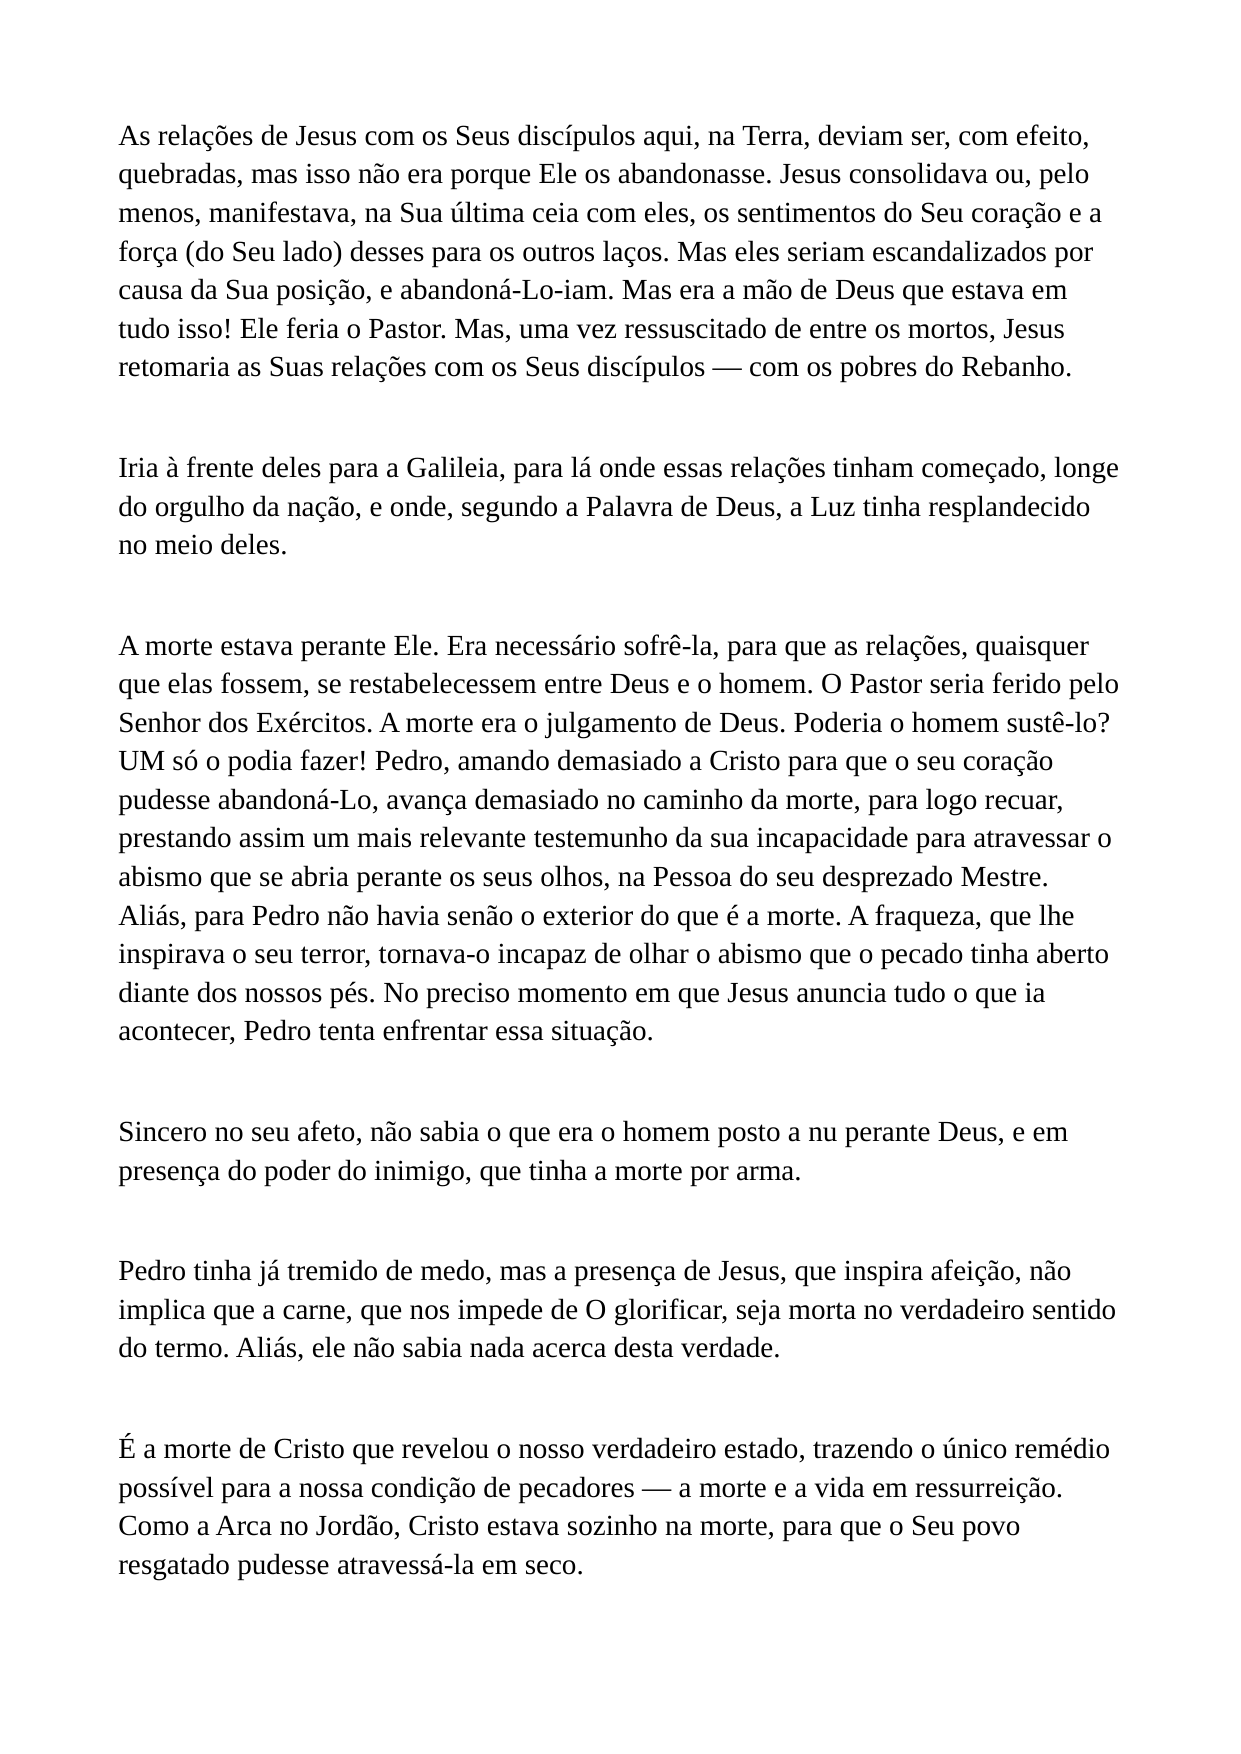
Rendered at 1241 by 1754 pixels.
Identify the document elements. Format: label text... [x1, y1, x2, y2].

text Sincero no seu afeto, não sabia o que era o homem posto a nu perante Deus, e em presença do poder do inimigo, que tinha a morte por arma. [118, 1114, 1122, 1186]
text Pedro tinha já tremido de medo, mas a presença de Jesus, que inspira afeição, não implica que a carne, que nos impede de O glorificar, seja morta no verdadeiro sentido do termo. Aliás, ele não sabia nada acerca desta verdade. [118, 1253, 1122, 1364]
text Iria à frente deles para a Galileia, para lá onde essas relações tinham começado, longe do orgulho da nação, e onde, segundo a Palavra de Deus, a Luz tinha resplandecido no meio deles. [118, 450, 1122, 561]
text As relações de Jesus com os Seus discípulos aqui, na Terra, deviam ser, com efeito, quebradas, mas isso não era porque Ele os abandonasse. Jesus consolidava ou, pelo menos, manifestava, na Sua última ceia com eles, os sentimentos do Seu coração e a força (do Seu lado) desses para os outros laços. Mas eles seriam escandalizados por causa da Sua posição, e abandoná-Lo-iam. Mas era a mão de Deus que estava em tudo isso! Ele feria o Pastor. Mas, uma vez ressuscitado de entre os mortos, Jesus retomaria as Suas relações com os Seus discípulos — com os pobres do Rebanho. [118, 118, 1122, 383]
text A morte estava perante Ele. Era necessário sofrê-la, para que as relações, quaisquer que elas fossem, se restabelecessem entre Deus e o homem. O Pastor seria ferido pelo Senhor dos Exércitos. A morte era o julgamento de Deus. Poderia o homem sustê-lo? UM só o podia fazer! Pedro, amando demasiado a Cristo para que o seu coração pudesse abandoná-Lo, avança demasiado no caminho da morte, para logo recuar, prestando assim um mais relevante testemunho da sua incapacidade para atravessar o abismo que se abria perante os seus olhos, na Pessoa do seu desprezado Mestre. Aliás, para Pedro não havia senão o exterior do que é a morte. A fraqueza, que lhe inspirava o seu terror, tornava-o incapaz de olhar o abismo que o pecado tinha aberto diante dos nossos pés. No preciso momento em que Jesus anuncia tudo o que ia acontecer, Pedro tenta enfrentar essa situação. [118, 628, 1122, 1047]
text É a morte de Cristo que revelou o nosso verdadeiro estado, trazendo o único remédio possível para a nossa condição de pecadores — a morte e a vida em ressurreição. Como a Arca no Jordão, Cristo estava sozinho na morte, para que o Seu povo resgatado pudesse atravessá-la em seco. [118, 1431, 1122, 1580]
